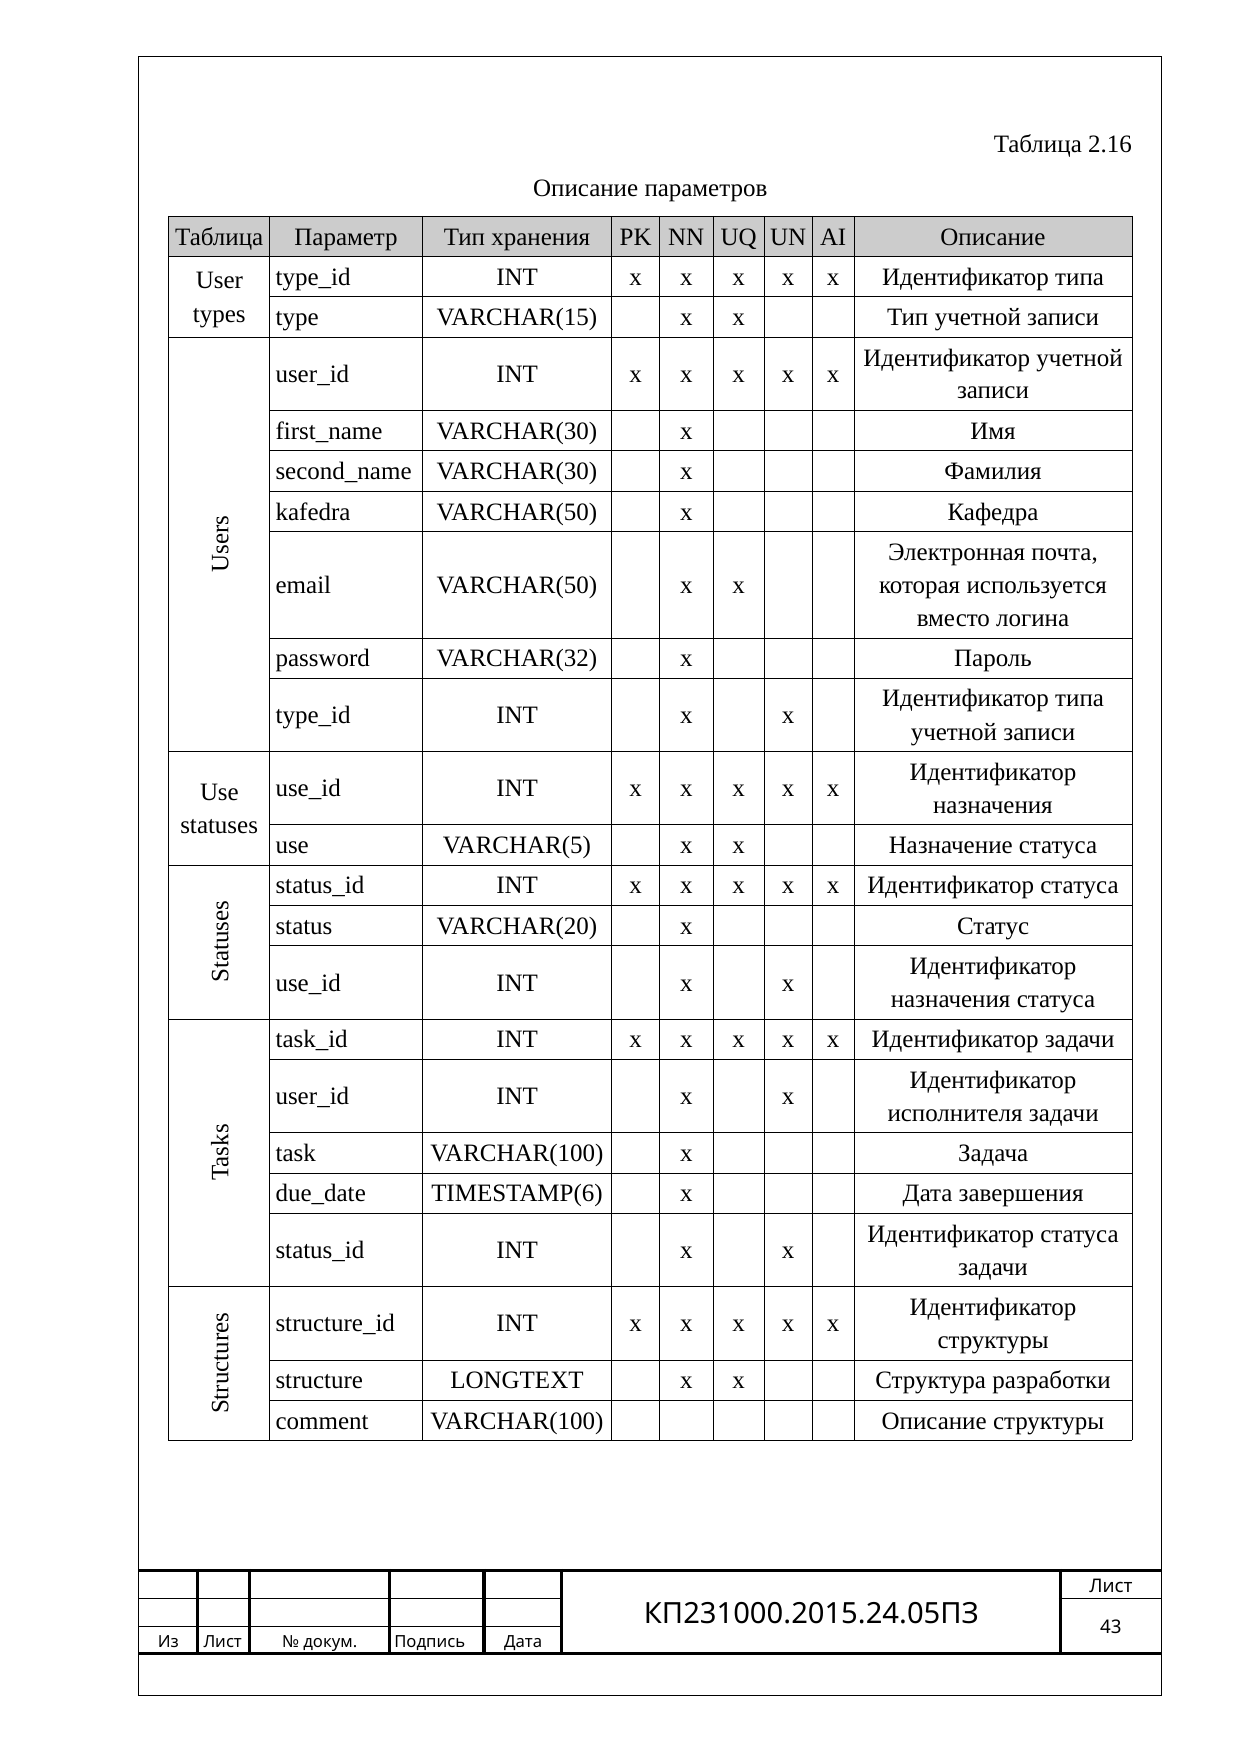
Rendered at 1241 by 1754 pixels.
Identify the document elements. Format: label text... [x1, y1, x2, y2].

table_cell x [612, 866, 659, 905]
table_cell x [660, 338, 713, 410]
table_cell Идентификатор задачи [855, 1020, 1132, 1059]
table_cell [612, 411, 659, 450]
table_cell kafedra [270, 492, 422, 531]
table_cell x [660, 1287, 713, 1359]
table_cell x [660, 257, 713, 296]
table_cell [813, 639, 854, 678]
table_cell Идентификатор типа [855, 257, 1132, 296]
table_cell status [270, 906, 422, 945]
table_cell x [714, 752, 764, 824]
table_cell x [714, 257, 764, 296]
table_cell INT [423, 1020, 611, 1059]
table_header Параметр [270, 217, 422, 256]
table_cell [612, 1214, 659, 1286]
table_cell User types [169, 257, 269, 337]
table_cell first_name [270, 411, 422, 450]
table_cell [765, 411, 812, 450]
table_cell Статус [855, 906, 1132, 945]
table_cell [612, 451, 659, 491]
table_cell [813, 679, 854, 751]
table_cell VARCHAR(100) [423, 1133, 611, 1173]
table_cell comment [270, 1401, 422, 1440]
table_cell VARCHAR(30) [423, 411, 611, 450]
table_cell [714, 679, 764, 751]
table_cell user_id [270, 1060, 422, 1132]
table_cell x [714, 532, 764, 637]
table_cell x [660, 639, 713, 678]
table_cell x [660, 866, 713, 905]
table_cell Фамилия [855, 451, 1132, 491]
table_cell [612, 1133, 659, 1173]
table_cell [612, 297, 659, 337]
table_cell [714, 1060, 764, 1132]
table_cell x [765, 1214, 812, 1286]
table_cell use_id [270, 752, 422, 824]
table_cell [765, 297, 812, 337]
table_cell due_date [270, 1174, 422, 1213]
table_cell [813, 1174, 854, 1213]
table_cell Statuses [169, 866, 269, 1019]
table_cell [813, 492, 854, 531]
table_cell Идентификатор исполнителя задачи [855, 1060, 1132, 1132]
table_cell task [270, 1133, 422, 1173]
table_cell x [660, 532, 713, 637]
table_cell password [270, 639, 422, 678]
table_cell VARCHAR(15) [423, 297, 611, 337]
table_cell x [612, 338, 659, 410]
table_cell x [714, 1361, 764, 1400]
table_cell use [270, 825, 422, 865]
table_cell Идентификатор типа учетной записи [855, 679, 1132, 751]
table_header Таблица [169, 217, 269, 256]
table_cell LONGTEXT [423, 1361, 611, 1400]
table_cell task_id [270, 1020, 422, 1059]
table_cell x [765, 679, 812, 751]
table_cell x [813, 1287, 854, 1359]
table_cell Имя [855, 411, 1132, 450]
table_cell [714, 1133, 764, 1173]
table_cell Идентификатор статуса задачи [855, 1214, 1132, 1286]
table_cell VARCHAR(50) [423, 532, 611, 637]
table_header UQ [714, 217, 764, 256]
table_cell [714, 451, 764, 491]
table_cell x [660, 825, 713, 865]
table_cell [813, 451, 854, 491]
table_cell VARCHAR(30) [423, 451, 611, 491]
table_cell Структура разработки [855, 1361, 1132, 1400]
table_cell x [660, 1214, 713, 1286]
table_cell INT [423, 257, 611, 296]
table_cell x [765, 257, 812, 296]
table_cell [612, 532, 659, 637]
table_cell Идентификатор назначения [855, 752, 1132, 824]
table_cell Тип учетной записи [855, 297, 1132, 337]
table_cell [813, 906, 854, 945]
table_cell INT [423, 679, 611, 751]
table_cell x [765, 752, 812, 824]
table_cell INT [423, 1060, 611, 1132]
table_header Тип хранения [423, 217, 611, 256]
table_cell x [612, 1020, 659, 1059]
table_cell Задача [855, 1133, 1132, 1173]
table_header PK [612, 217, 659, 256]
table_cell [765, 639, 812, 678]
table_cell [714, 906, 764, 945]
table_cell x [660, 1060, 713, 1132]
table_cell x [612, 1287, 659, 1359]
table_cell VARCHAR(20) [423, 906, 611, 945]
table_cell x [714, 338, 764, 410]
table_cell Идентификатор статуса [855, 866, 1132, 905]
table_cell [765, 492, 812, 531]
table_cell x [660, 451, 713, 491]
table_cell [714, 1401, 764, 1440]
table_cell x [660, 946, 713, 1019]
table_cell VARCHAR(50) [423, 492, 611, 531]
table_cell [612, 1174, 659, 1213]
table_cell x [660, 906, 713, 945]
table_cell x [660, 1133, 713, 1173]
table_cell [612, 906, 659, 945]
table_cell status_id [270, 1214, 422, 1286]
table_cell [765, 1174, 812, 1213]
table_cell Электронная почта, которая используется вместо логина [855, 532, 1132, 637]
table_cell [813, 1214, 854, 1286]
table_cell structure_id [270, 1287, 422, 1359]
table_cell [813, 297, 854, 337]
table_cell [813, 825, 854, 865]
table_cell structure [270, 1361, 422, 1400]
table_cell VARCHAR(5) [423, 825, 611, 865]
table_cell type_id [270, 679, 422, 751]
table_cell user_id [270, 338, 422, 410]
table_cell Structures [169, 1287, 269, 1440]
table_cell TIMESTAMP(6) [423, 1174, 611, 1213]
table_header Описание [855, 217, 1132, 256]
table_cell [714, 1174, 764, 1213]
table_cell x [714, 1020, 764, 1059]
table_cell [813, 1133, 854, 1173]
table_cell x [714, 297, 764, 337]
table_cell [813, 1361, 854, 1400]
table_cell Tasks [169, 1020, 269, 1286]
table_cell x [660, 492, 713, 531]
table_cell x [714, 866, 764, 905]
table_cell x [813, 1020, 854, 1059]
table_cell [765, 1361, 812, 1400]
table_cell [714, 1214, 764, 1286]
table_cell Users [169, 338, 269, 751]
table_cell x [765, 946, 812, 1019]
table_cell x [813, 257, 854, 296]
table_cell Use statuses [169, 752, 269, 865]
table_cell [714, 946, 764, 1019]
table_cell Идентификатор учетной записи [855, 338, 1132, 410]
table_cell x [660, 752, 713, 824]
table_cell x [714, 1287, 764, 1359]
table_cell type_id [270, 257, 422, 296]
text Описание параметров [168, 173, 1132, 201]
table_cell [714, 639, 764, 678]
table_cell x [660, 297, 713, 337]
table_cell INT [423, 946, 611, 1019]
table_cell INT [423, 1287, 611, 1359]
table_cell Пароль [855, 639, 1132, 678]
table_cell x [765, 1060, 812, 1132]
table_cell Кафедра [855, 492, 1132, 531]
table_cell [813, 532, 854, 637]
table_cell [612, 492, 659, 531]
table_cell x [660, 1174, 713, 1213]
table_cell [765, 1401, 812, 1440]
table_cell VARCHAR(100) [423, 1401, 611, 1440]
table_cell x [714, 825, 764, 865]
table_cell INT [423, 866, 611, 905]
table_cell x [765, 1287, 812, 1359]
table_cell [660, 1401, 713, 1440]
table_cell [612, 1361, 659, 1400]
table_cell x [660, 1020, 713, 1059]
table_cell second_name [270, 451, 422, 491]
table_cell x [813, 866, 854, 905]
table_cell INT [423, 1214, 611, 1286]
table_cell x [612, 257, 659, 296]
table_cell x [660, 679, 713, 751]
table_cell VARCHAR(32) [423, 639, 611, 678]
table_cell use_id [270, 946, 422, 1019]
text Таблица 2.16 [168, 129, 1132, 158]
table_cell type [270, 297, 422, 337]
table_cell [813, 1401, 854, 1440]
table_header UN [765, 217, 812, 256]
table_cell Назначение статуса [855, 825, 1132, 865]
table_cell Описание структуры [855, 1401, 1132, 1440]
table_cell x [765, 1020, 812, 1059]
table_cell [765, 532, 812, 637]
table_cell x [660, 411, 713, 450]
table_header NN [660, 217, 713, 256]
table_cell Идентификатор назначения статуса [855, 946, 1132, 1019]
table_cell Дата завершения [855, 1174, 1132, 1213]
table_cell [612, 825, 659, 865]
table_header AI [813, 217, 854, 256]
table_cell [612, 946, 659, 1019]
table_cell Идентификатор структуры [855, 1287, 1132, 1359]
table_cell [813, 411, 854, 450]
table_cell INT [423, 338, 611, 410]
table_cell [612, 639, 659, 678]
table_cell [612, 1060, 659, 1132]
table_cell x [813, 338, 854, 410]
table_cell x [765, 866, 812, 905]
table_cell [714, 492, 764, 531]
table_cell [612, 679, 659, 751]
table_cell [765, 451, 812, 491]
table_cell x [660, 1361, 713, 1400]
table_cell [765, 906, 812, 945]
table_cell INT [423, 752, 611, 824]
table_cell [612, 1401, 659, 1440]
table_cell x [813, 752, 854, 824]
table_cell [813, 946, 854, 1019]
table_cell status_id [270, 866, 422, 905]
table_cell [765, 1133, 812, 1173]
table_cell x [765, 338, 812, 410]
table_cell [765, 825, 812, 865]
table_cell email [270, 532, 422, 637]
table_cell x [612, 752, 659, 824]
table_cell [813, 1060, 854, 1132]
table_cell [714, 411, 764, 450]
